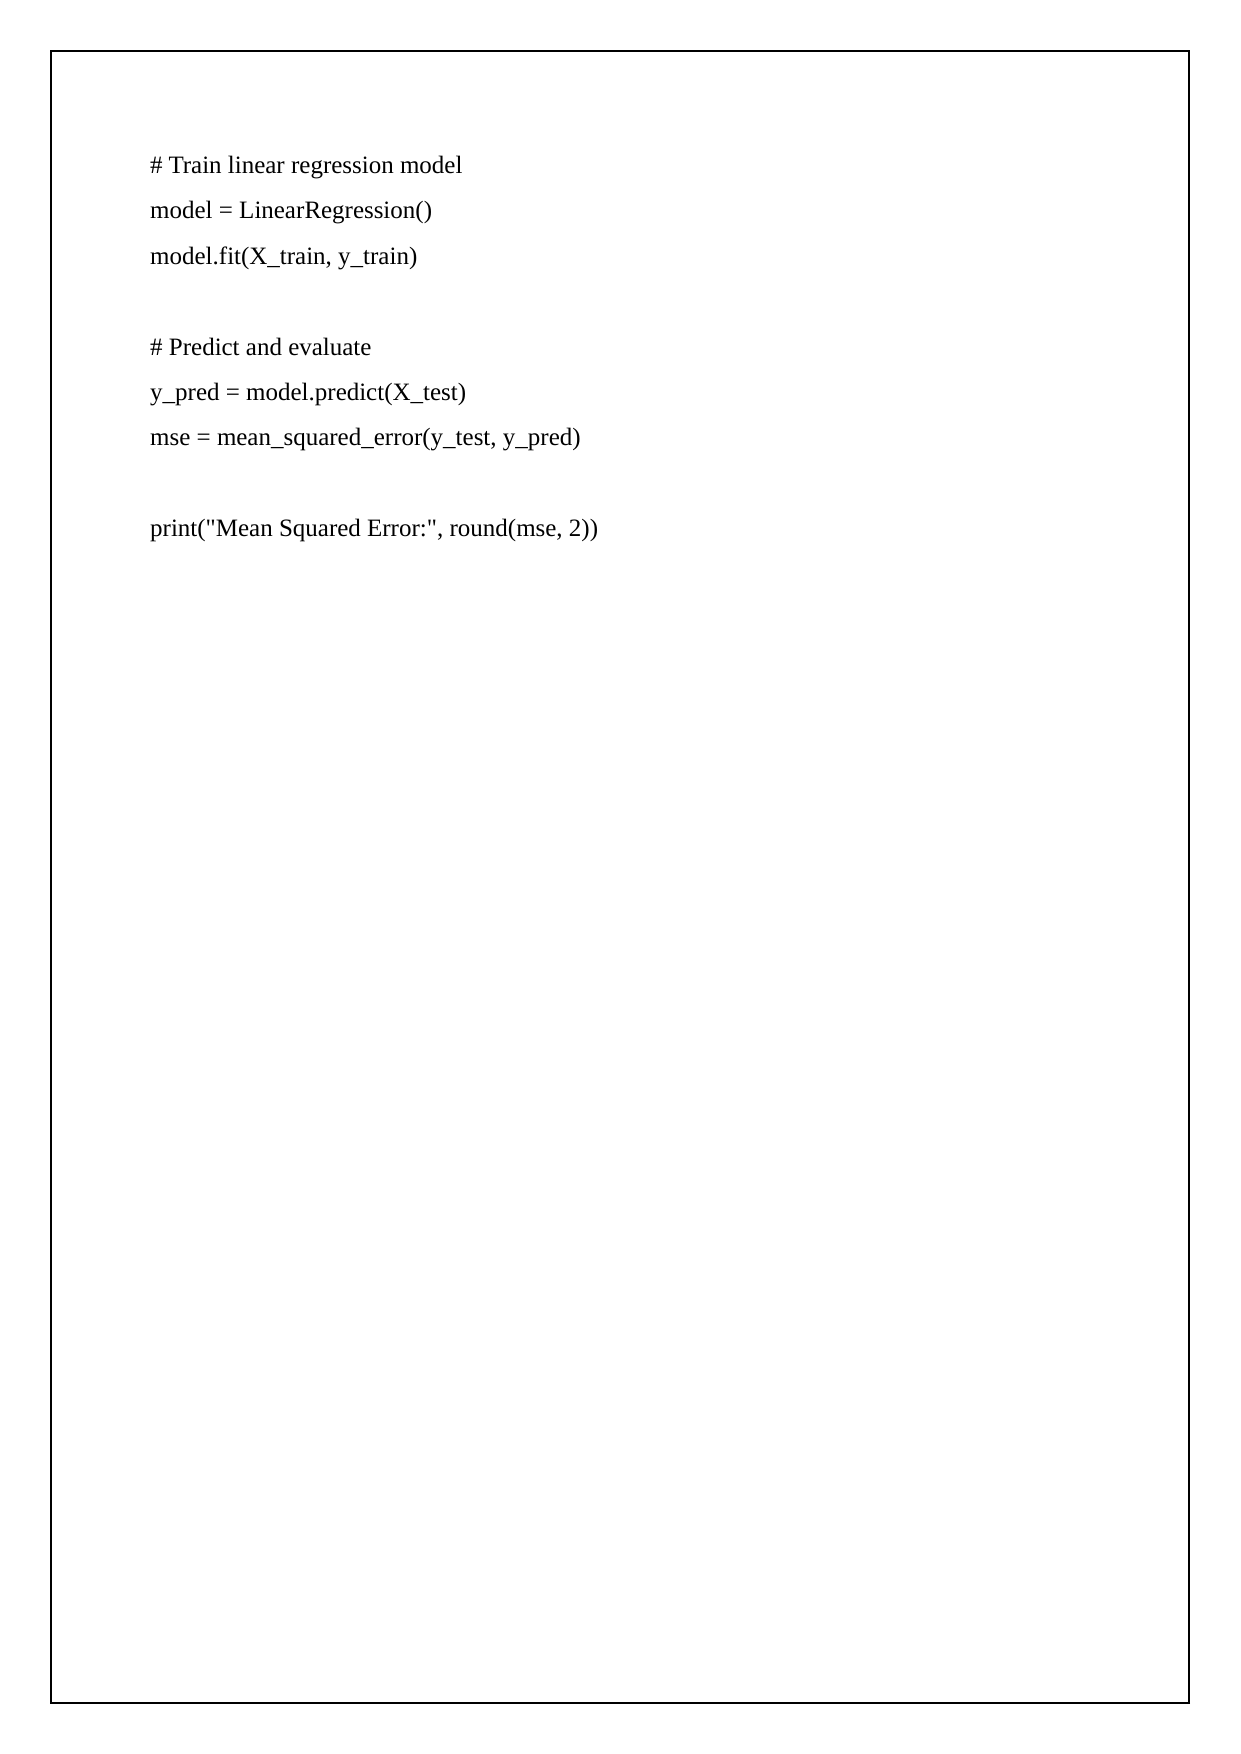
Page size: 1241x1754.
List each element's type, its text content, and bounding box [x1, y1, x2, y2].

text model = LinearRegression() [150, 195, 1090, 224]
text mse = mean_squared_error(y_test, y_pred) [150, 422, 1090, 451]
text y_pred = model.predict(X_test) [150, 377, 1090, 406]
text # Train linear regression model [150, 150, 1090, 179]
text # Predict and evaluate [150, 332, 1090, 360]
text model.fit(X_train, y_train) [150, 241, 1090, 269]
text print("Mean Squared Error:", round(mse, 2)) [150, 513, 1090, 542]
